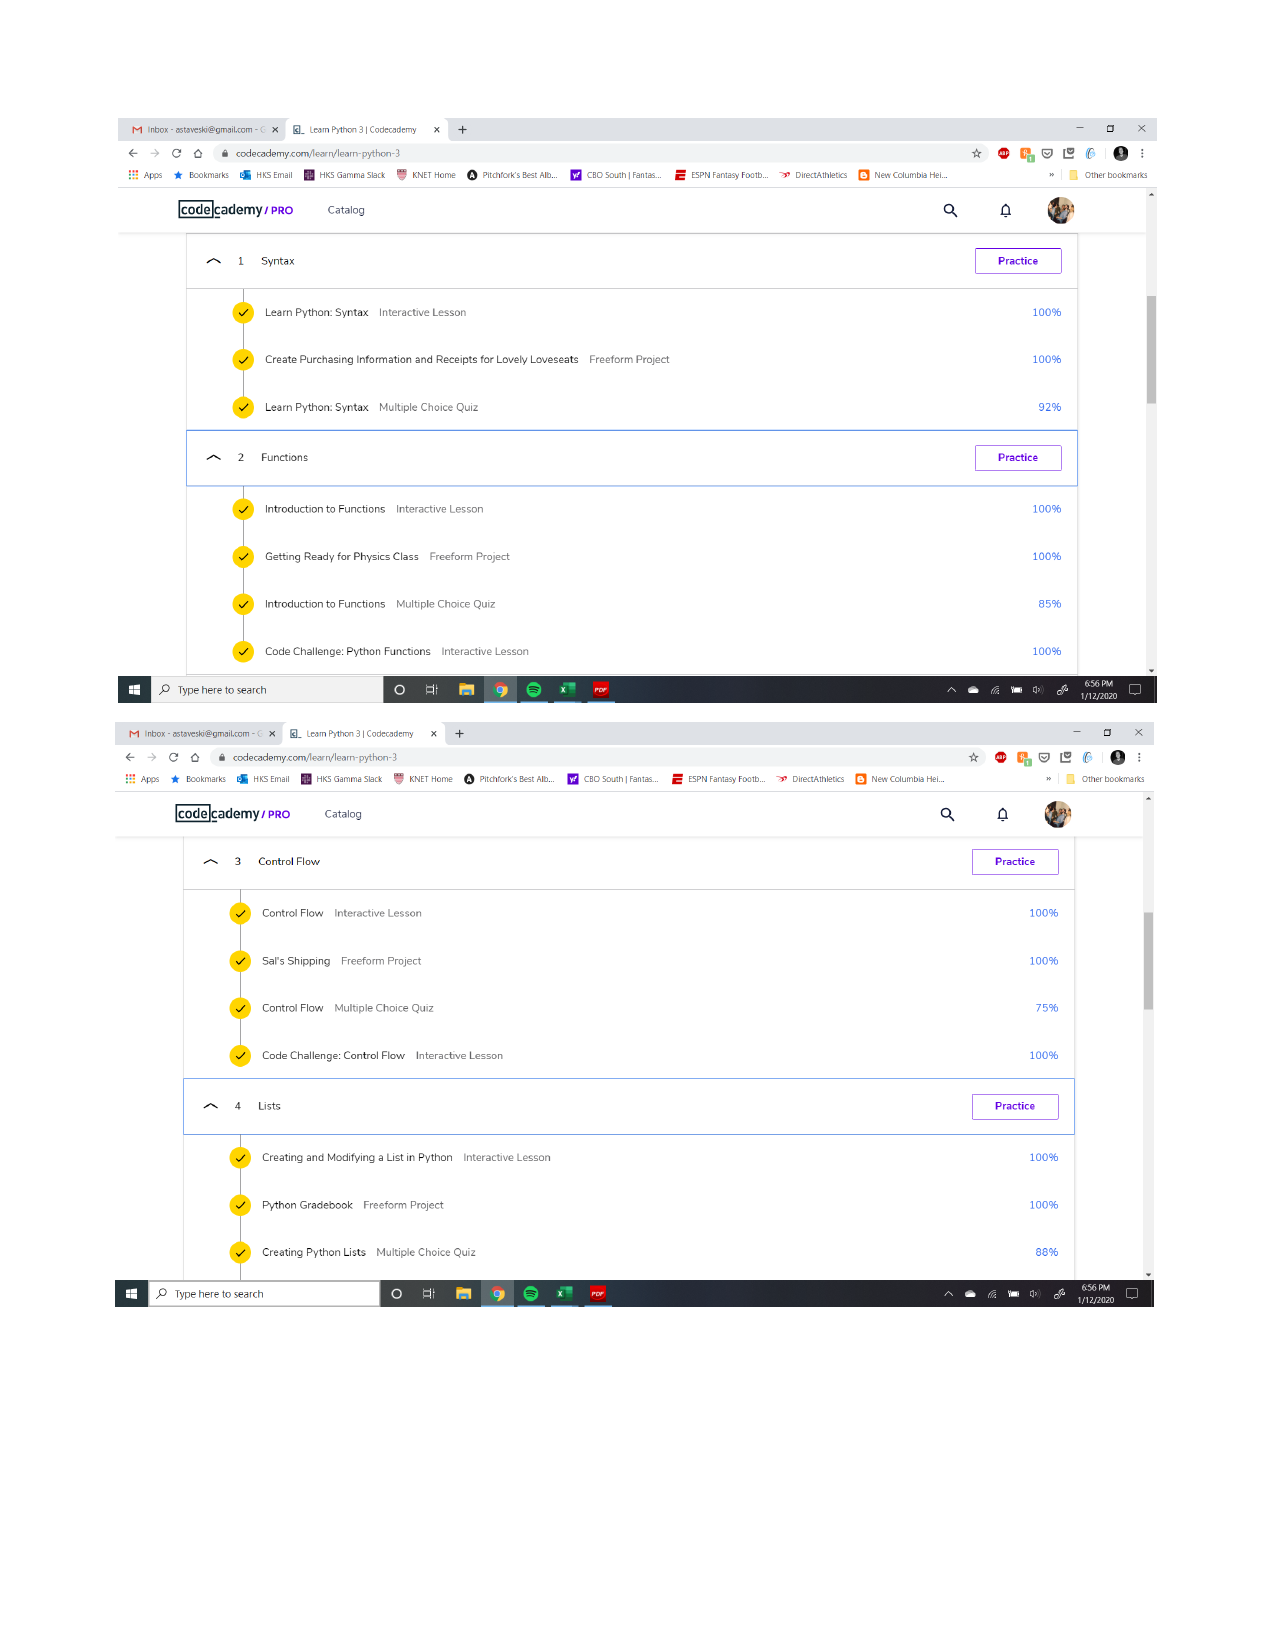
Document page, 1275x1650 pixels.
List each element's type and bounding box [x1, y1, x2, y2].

picture [115, 722, 1154, 1307]
picture [118, 118, 1157, 703]
